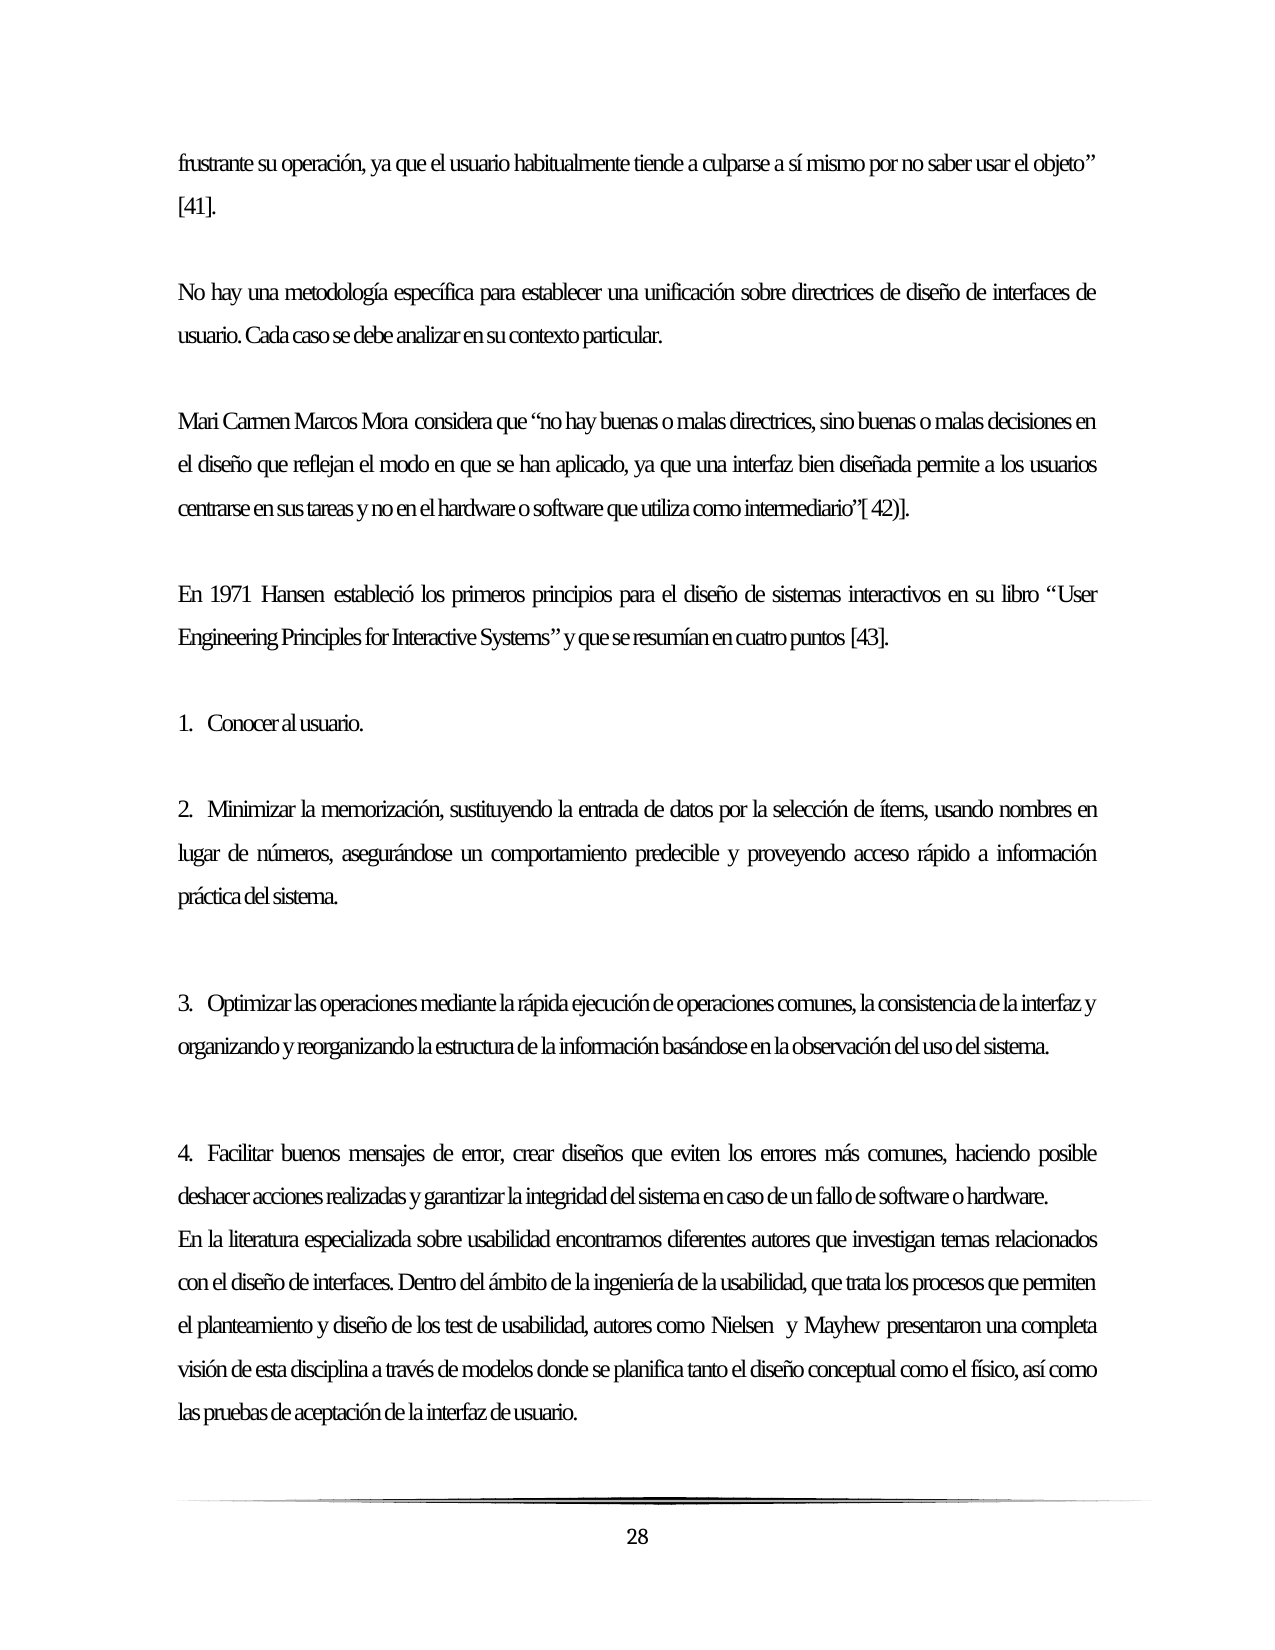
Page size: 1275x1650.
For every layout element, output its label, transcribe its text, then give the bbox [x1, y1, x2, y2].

text En 1971 Hansen estableció los primeros principios para el diseño de sistemas interactivos en su libro “User Engineering Principles for Interactive Systems” y que se resumían en cuatro puntos [43]. [177, 579, 1098, 651]
list Optimizar las operaciones mediante la rápida ejecución de operaciones comunes, la consistencia de la interfaz y organizando y reorganizando la estructura de la información basándose en la observación del uso del sistema. [177, 988, 1098, 1060]
list Minimizar la memorización, sustituyendo la entrada de datos por la selección de ítems, usando nombres en lugar de números, asegurándose un comportamiento predecible y proveyendo acceso rápido a información práctica del sistema. [177, 794, 1098, 909]
text Mari Carmen Marcos Mora considera que “no hay buenas o malas directrices, sino buenas o malas decisiones en el diseño que reflejan el modo en que se han aplicado, ya que una interfaz bien diseñada permite a los usuarios centrarse en sus tareas y no en el hardware o software que utiliza como intermediario”[ 42)]. [177, 406, 1098, 521]
text frustrante su operación, ya que el usuario habitualmente tiende a culparse a sí mismo por no saber usar el objeto” [41]. [177, 148, 1098, 219]
text En la literatura especializada sobre usabilidad encontramos diferentes autores que investigan temas relacionados con el diseño de interfaces. Dentro del ámbito de la ingeniería de la usabilidad, que trata los procesos que permiten el planteamiento y diseño de los test de usabilidad, autores como Nielsen y Mayhew presentaron una completa visión de esta disciplina a través de modelos donde se planifica tanto el diseño conceptual como el físico, así como las pruebas de aceptación de la interfaz de usuario. [177, 1224, 1098, 1426]
list Facilitar buenos mensajes de error, crear diseños que eviten los errores más comunes, haciendo posible deshacer acciones realizadas y garantizar la integridad del sistema en caso de un fallo de software o hardware. [177, 1138, 1098, 1210]
picture [177, 1497, 1153, 1505]
list Conocer al usuario. [177, 708, 1098, 737]
text No hay una metodología específica para establecer una unificación sobre directrices de diseño de interfaces de usuario. Cada caso se debe analizar en su contexto particular. [177, 277, 1098, 349]
